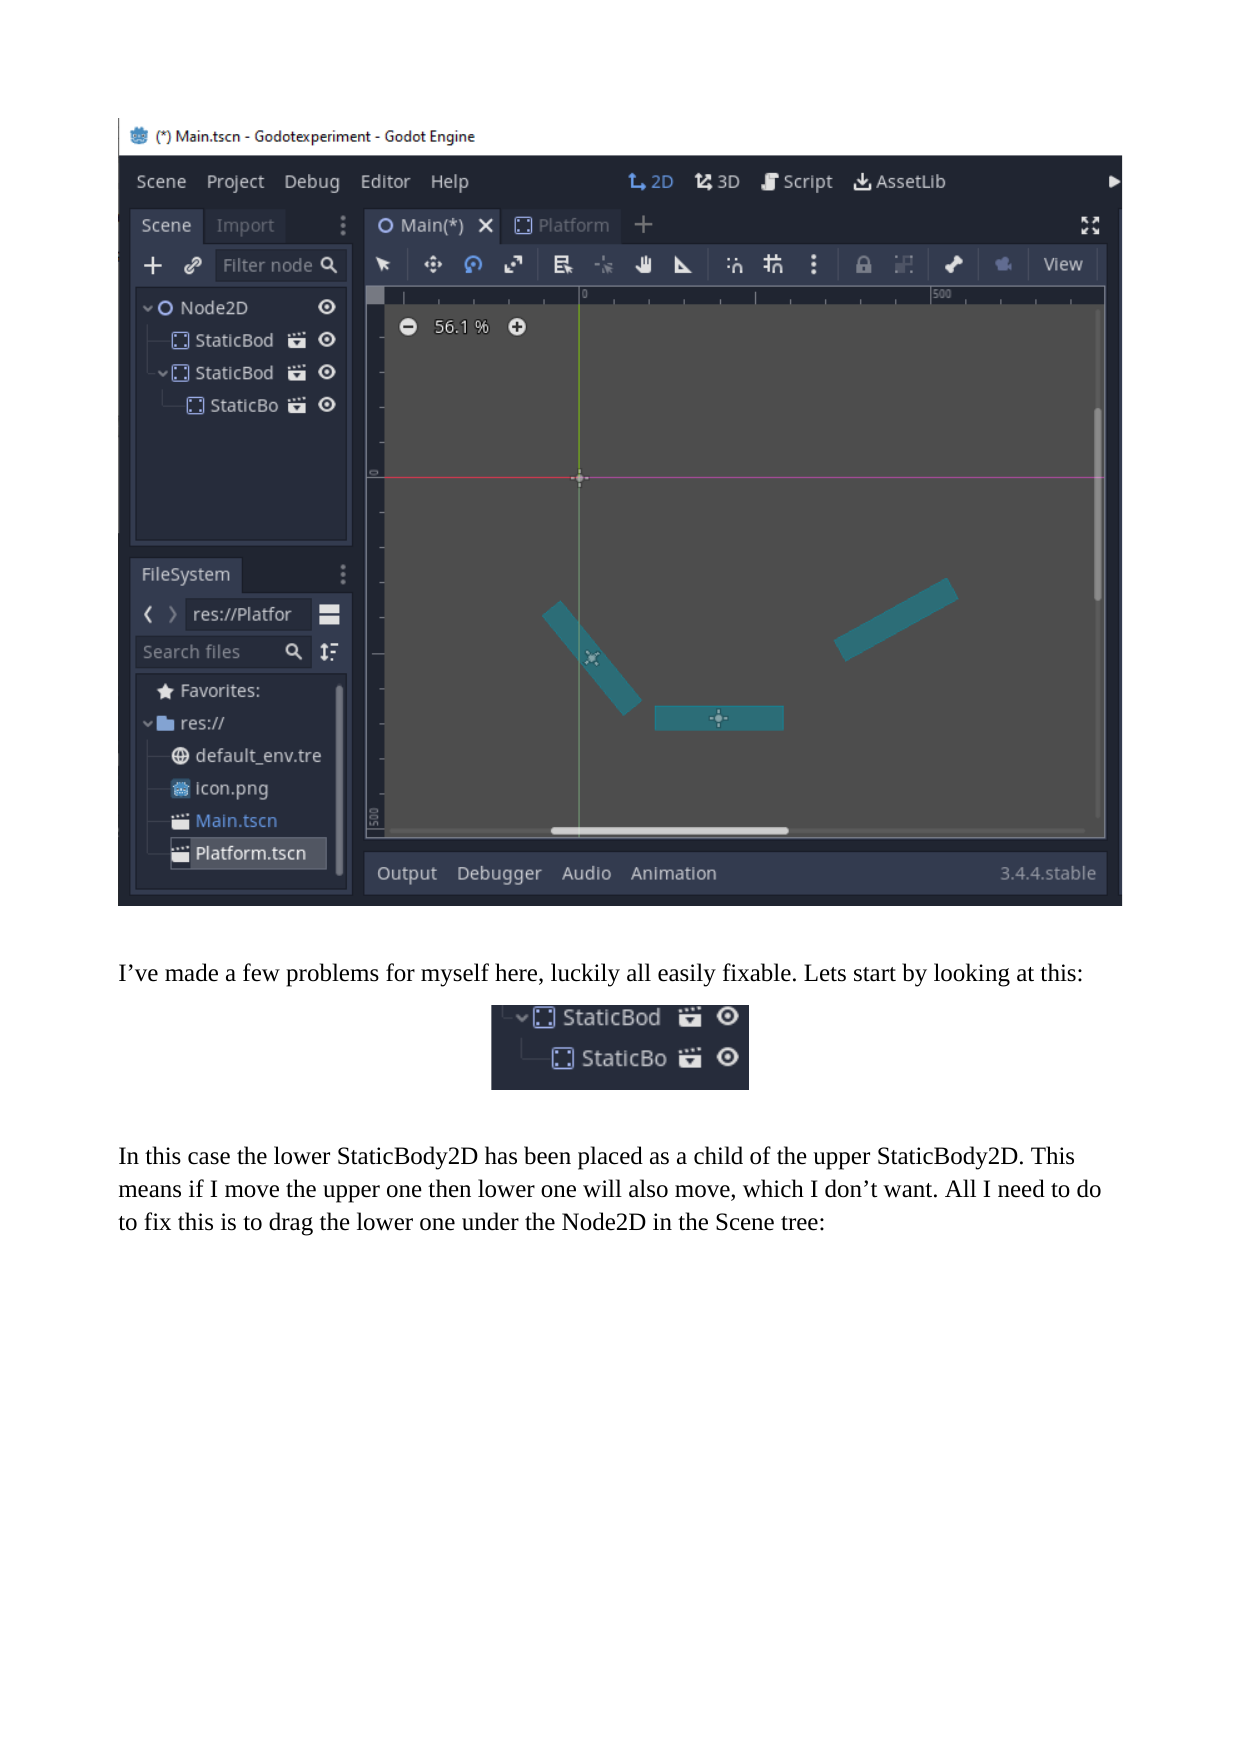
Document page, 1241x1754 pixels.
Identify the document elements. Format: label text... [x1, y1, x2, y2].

picture [118, 118, 1123, 906]
text In this case the lower StaticBody2D has been placed as a child of the upper StaticBody2D. This means if I move the upper one then lower one will also move, which I don’t want. All I need to do to fix this is to drag the lower one under the Node2D in the Scene tree: [118, 1141, 1122, 1236]
text I’ve made a few problems for myself here, luckily all easily fixable. Lets start by looking at this: [118, 958, 1122, 986]
picture [491, 1005, 749, 1090]
